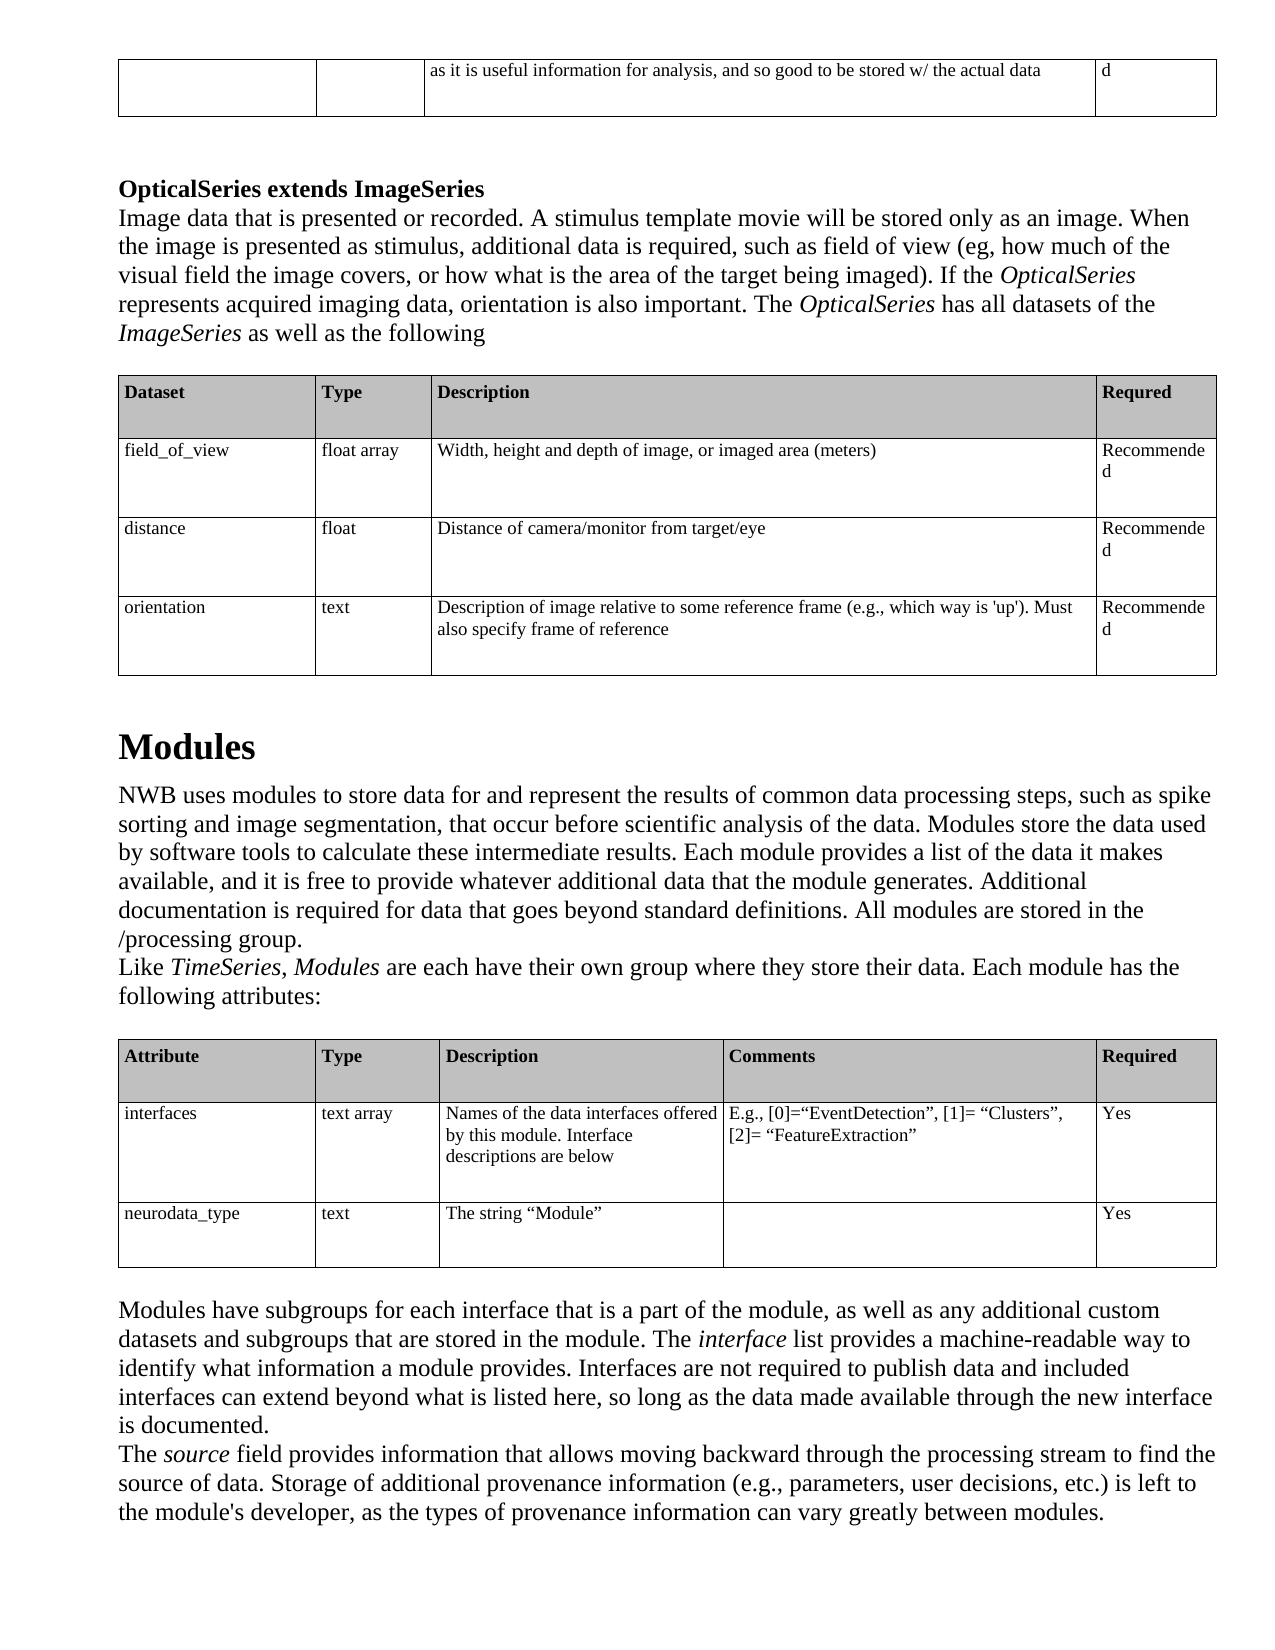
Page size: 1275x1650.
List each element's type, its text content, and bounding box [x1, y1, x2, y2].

table_cell orientation [119, 597, 315, 674]
table_header Required [1097, 1040, 1216, 1102]
table_header Attribute [119, 1040, 315, 1102]
table_cell Recommended [1097, 518, 1216, 596]
table_cell [119, 60, 316, 116]
text OpticalSeries extends ImageSeries [118, 174, 1216, 203]
table_cell [724, 1203, 1096, 1267]
table_header Description [432, 376, 1096, 438]
table_cell d [1096, 60, 1216, 116]
table_header Requred [1097, 376, 1216, 438]
table_cell as it is useful information for analysis, and so good to be stored w/ the actual data [425, 60, 1095, 116]
table_cell Distance of camera/monitor from target/eye [432, 518, 1096, 596]
table_cell Yes [1097, 1203, 1216, 1267]
table_header Dataset [119, 376, 315, 438]
table_cell float [316, 518, 431, 596]
table_header Comments [724, 1040, 1096, 1102]
table_cell Yes [1097, 1103, 1216, 1202]
subtitle Modules [118, 724, 1216, 767]
table_header Type [316, 376, 431, 438]
table_cell field_of_view [119, 439, 315, 517]
table_cell Width, height and depth of image, or imaged area (meters) [432, 439, 1096, 517]
text Image data that is presented or recorded. A stimulus template movie will be stored only as an image. When the image is presented as stimulus, additional data is required, such as field of view (eg, how much of the visual field the image covers, or how what is the area of the target being imaged). If the OpticalSeries represents acquired imaging data, orientation is also important. The OpticalSeries has all datasets of the ImageSeries as well as the following [118, 203, 1216, 346]
table_cell The string “Module” [440, 1203, 723, 1267]
table_header Type [316, 1040, 439, 1102]
text The source field provides information that allows moving backward through the processing stream to find the source of data. Storage of additional provenance information (e.g., parameters, user decisions, etc.) is left to the module's developer, as the types of provenance information can vary greatly between modules. [118, 1439, 1216, 1525]
table_cell float array [316, 439, 431, 517]
table_cell text [316, 597, 431, 674]
table_header Description [440, 1040, 723, 1102]
text Like TimeSeries, Modules are each have their own group where they store their data. Each module has the following attributes: [118, 952, 1216, 1010]
table_cell distance [119, 518, 315, 596]
table_cell E.g., [0]=“EventDetection”, [1]= “Clusters”, [2]= “FeatureExtraction” [724, 1103, 1096, 1202]
table_cell [317, 60, 424, 116]
table_cell text array [316, 1103, 439, 1202]
text NWB uses modules to store data for and represent the results of common data processing steps, such as spike sorting and image segmentation, that occur before scientific analysis of the data. Modules store the data used by software tools to calculate these intermediate results. Each module provides a list of the data it makes available, and it is free to provide whatever additional data that the module generates. Additional documentation is required for data that goes beyond standard definitions. All modules are stored in the /processing group. [118, 780, 1216, 952]
table_cell Recommended [1097, 597, 1216, 674]
table_cell neurodata_type [119, 1203, 315, 1267]
table_cell Names of the data interfaces offered by this module. Interface descriptions are below [440, 1103, 723, 1202]
text Modules have subgroups for each interface that is a part of the module, as well as any additional custom datasets and subgroups that are stored in the module. The interface list provides a machine-readable way to identify what information a module provides. Interfaces are not required to publish data and included interfaces can extend beyond what is listed here, so long as the data made available through the new interface is documented. [118, 1295, 1216, 1439]
table_cell text [316, 1203, 439, 1267]
table_cell Description of image relative to some reference frame (e.g., which way is 'up'). Must also specify frame of reference [432, 597, 1096, 674]
table_cell Recommended [1097, 439, 1216, 517]
table_cell interfaces [119, 1103, 315, 1202]
